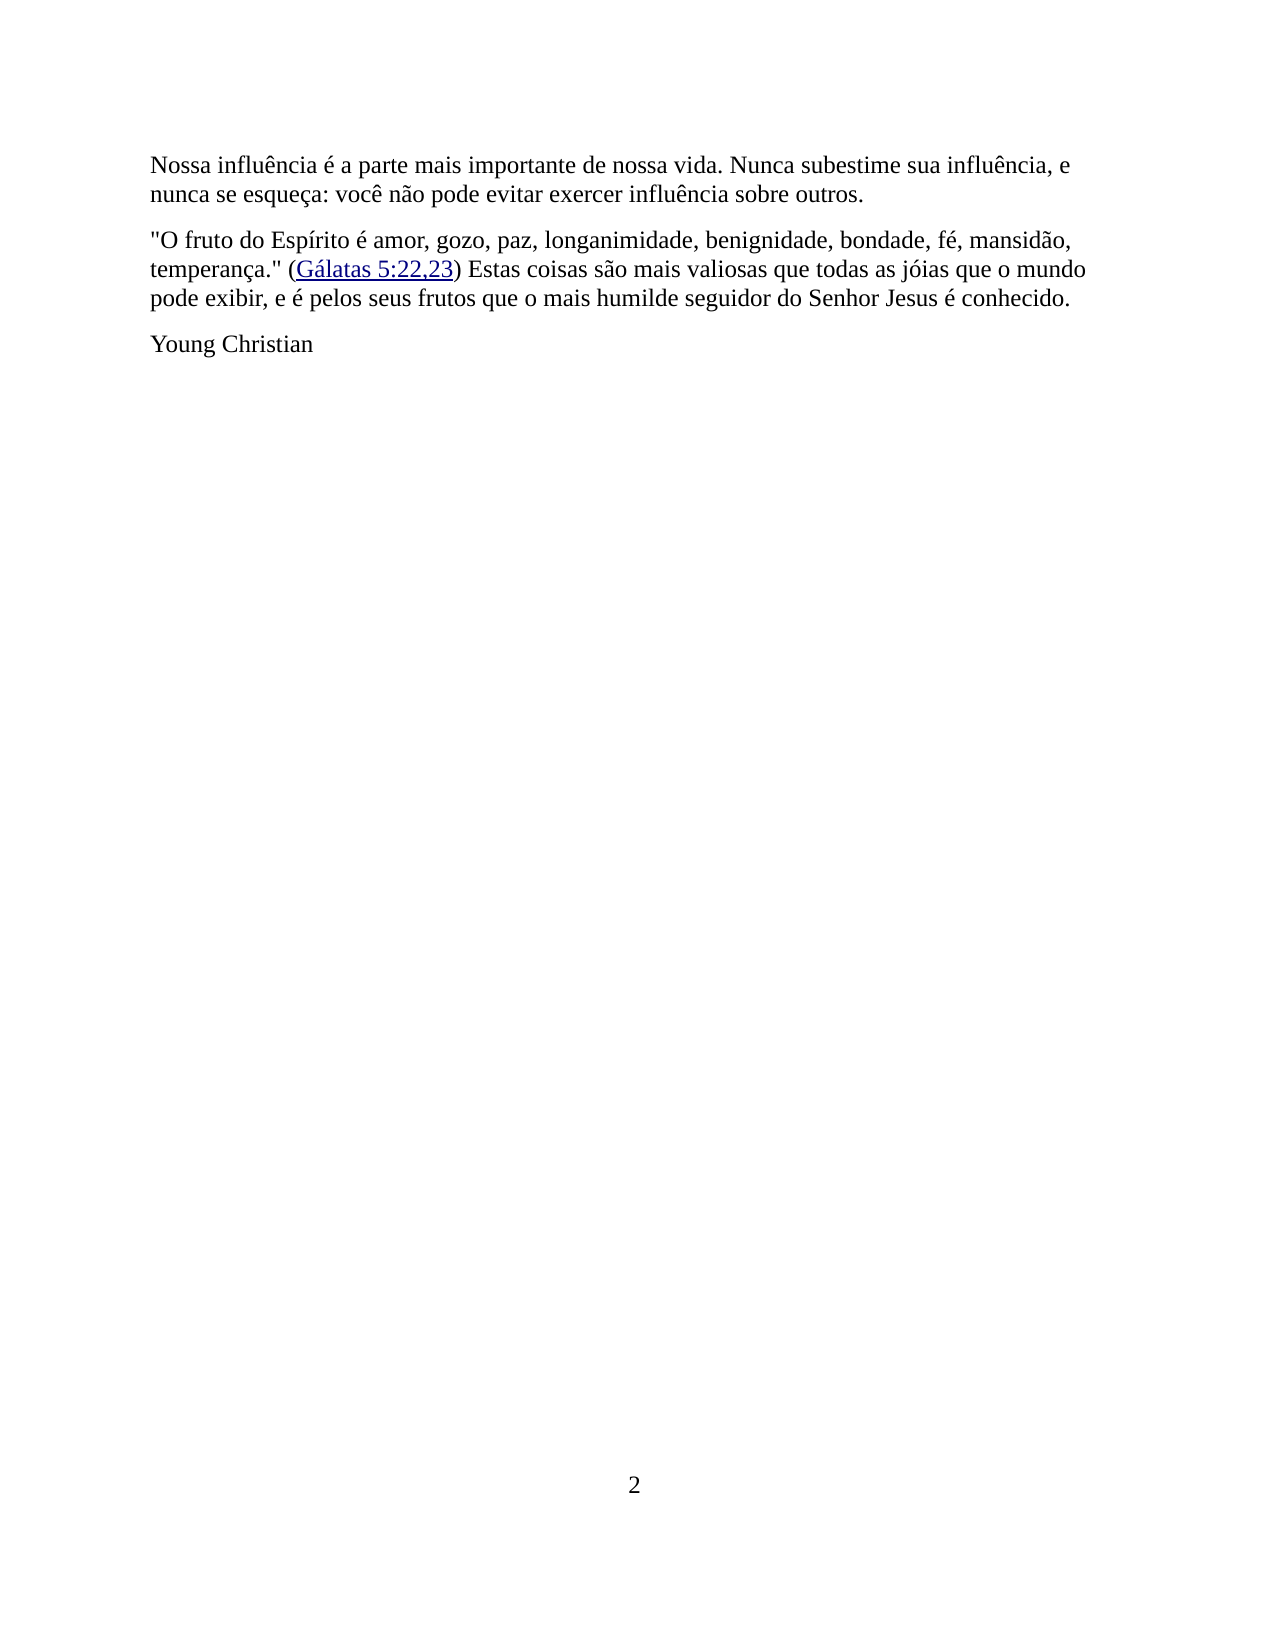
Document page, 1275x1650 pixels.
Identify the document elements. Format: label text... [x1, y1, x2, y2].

text "O fruto do Espírito é amor, gozo, paz, longanimidade, benignidade, bondade, fé, mansidão, temperança." (Gálatas 5:22,23) Estas coisas são mais valiosas que todas as jóias que o mundo pode exibir, e é pelos seus frutos que o mais humilde seguidor do Senhor Jesus é conhecido. [150, 225, 1125, 312]
text Nossa influência é a parte mais importante de nossa vida. Nunca subestime sua influência, e nunca se esqueça: você não pode evitar exercer influência sobre outros. [150, 150, 1125, 207]
text Young Christian [150, 329, 1125, 358]
